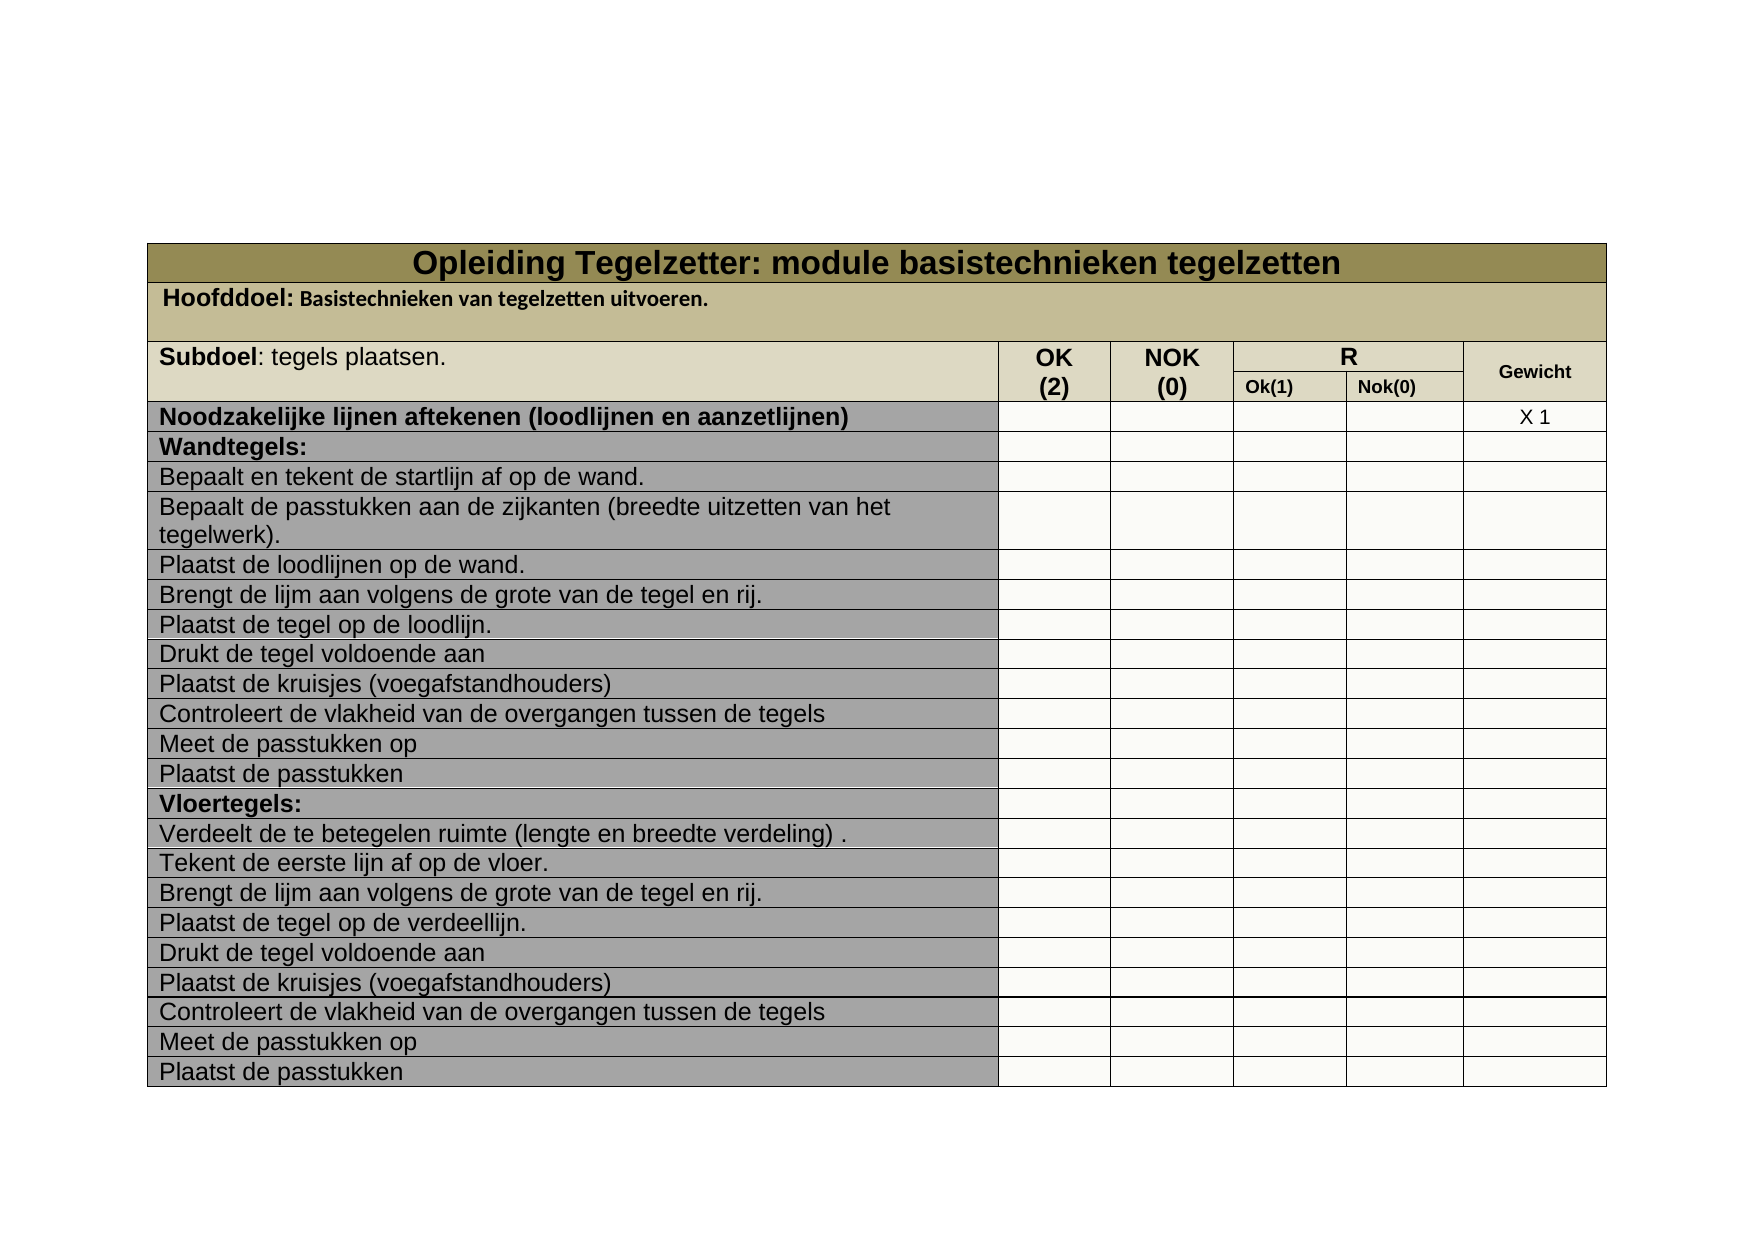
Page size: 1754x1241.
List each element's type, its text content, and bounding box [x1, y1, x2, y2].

table_cell [999, 462, 1110, 491]
table_cell [1234, 968, 1346, 996]
table_cell [999, 938, 1110, 967]
table_cell [999, 492, 1110, 549]
table_cell [1234, 669, 1346, 698]
table_cell [1347, 550, 1463, 579]
table_cell [999, 610, 1110, 638]
table_cell [999, 550, 1110, 579]
table_cell [1347, 610, 1463, 638]
table_cell Meet de passtukken op [148, 1027, 998, 1056]
table_cell [1347, 580, 1463, 609]
table_cell Noodzakelijke lijnen aftekenen (loodlijnen en aanzetlijnen) [148, 402, 998, 431]
table_cell [1111, 789, 1233, 818]
table_cell [1464, 550, 1606, 579]
table_cell [1464, 938, 1606, 967]
table_cell [999, 729, 1110, 758]
table_cell [1234, 729, 1346, 758]
table_cell [1347, 699, 1463, 728]
table_cell NOK (0) [1111, 342, 1233, 401]
table_cell Plaatst de passtukken [148, 1057, 998, 1086]
table_cell Plaatst de tegel op de verdeellijn. [148, 908, 998, 937]
table_cell Plaatst de loodlijnen op de wand. [148, 550, 998, 579]
table_cell [1464, 789, 1606, 818]
table_cell Vloertegels: [148, 789, 998, 818]
table_cell [999, 669, 1110, 698]
table_cell Controleert de vlakheid van de overgangen tussen de tegels [148, 699, 998, 728]
table_cell [999, 1027, 1110, 1056]
table_cell [1464, 759, 1606, 787]
table_cell [1111, 938, 1233, 967]
table_cell [1111, 908, 1233, 937]
table_cell [1347, 402, 1463, 431]
table_cell [1347, 968, 1463, 996]
table_cell Tekent de eerste lijn af op de vloer. [148, 849, 998, 877]
table_cell [1111, 432, 1233, 461]
table_cell [1111, 550, 1233, 579]
table_cell [1464, 908, 1606, 937]
table_cell [999, 998, 1110, 1026]
table_cell [1347, 1027, 1463, 1056]
table_cell [1234, 1057, 1346, 1086]
table_cell [1347, 998, 1463, 1026]
table_cell [1347, 819, 1463, 847]
table_cell [1234, 759, 1346, 787]
table_cell [1347, 1057, 1463, 1086]
table_cell [999, 819, 1110, 847]
table_cell [1234, 492, 1346, 549]
table_cell [999, 759, 1110, 787]
table_cell [999, 1057, 1110, 1086]
table_cell [999, 432, 1110, 461]
table_cell [1111, 580, 1233, 609]
table_cell [1234, 432, 1346, 461]
table_cell [999, 908, 1110, 937]
table_cell [1111, 492, 1233, 549]
table_cell Verdeelt de te betegelen ruimte (lengte en breedte verdeling) . [148, 819, 998, 847]
table_cell [999, 580, 1110, 609]
table_cell [999, 849, 1110, 877]
table_cell [1464, 878, 1606, 907]
table_cell Meet de passtukken op [148, 729, 998, 758]
table_cell [1234, 1027, 1346, 1056]
table_cell Nok(0) [1347, 372, 1463, 401]
table_cell Bepaalt de passtukken aan de zijkanten (breedte uitzetten van het tegelwerk). [148, 492, 998, 549]
table_cell [1111, 759, 1233, 787]
table_cell Plaatst de kruisjes (voegafstandhouders) [148, 968, 998, 996]
table_cell Brengt de lijm aan volgens de grote van de tegel en rij. [148, 580, 998, 609]
table_cell [1464, 640, 1606, 668]
table_cell [1234, 998, 1346, 1026]
table_cell [1111, 640, 1233, 668]
table_cell [1464, 432, 1606, 461]
table_cell [1234, 550, 1346, 579]
table_cell [1464, 462, 1606, 491]
table_cell [1464, 1057, 1606, 1086]
table_cell [999, 789, 1110, 818]
table_cell [1111, 968, 1233, 996]
table_cell [1234, 580, 1346, 609]
table_cell Hoofddoel: Basistechnieken van tegelzetten uitvoeren. [148, 283, 1606, 341]
table_cell [1234, 402, 1346, 431]
table_cell [1111, 998, 1233, 1026]
table_header Opleiding Tegelzetter: module basistechnieken tegelzetten [148, 244, 1606, 282]
table_cell [1234, 938, 1346, 967]
table_cell [1347, 908, 1463, 937]
table_cell Controleert de vlakheid van de overgangen tussen de tegels [148, 998, 998, 1026]
table_cell [1464, 699, 1606, 728]
table_cell [1234, 610, 1346, 638]
table_cell Gewicht [1464, 342, 1606, 401]
table_cell [1464, 492, 1606, 549]
table_cell [1111, 729, 1233, 758]
table_cell [1347, 462, 1463, 491]
table_cell [1347, 789, 1463, 818]
table_cell [1234, 699, 1346, 728]
table_cell R [1234, 342, 1463, 371]
table_cell [1347, 492, 1463, 549]
table_cell Drukt de tegel voldoende aan [148, 938, 998, 967]
table_cell Plaatst de tegel op de loodlijn. [148, 610, 998, 638]
table_cell [1234, 789, 1346, 818]
table_cell [1111, 402, 1233, 431]
table_cell Plaatst de passtukken [148, 759, 998, 787]
table_cell Brengt de lijm aan volgens de grote van de tegel en rij. [148, 878, 998, 907]
table_cell Subdoel: tegels plaatsen. [148, 342, 998, 401]
table_cell [999, 968, 1110, 996]
table_cell [1111, 610, 1233, 638]
table_cell [1111, 878, 1233, 907]
table_cell [1234, 908, 1346, 937]
table_cell [1347, 849, 1463, 877]
table_cell [1111, 1027, 1233, 1056]
table_cell Drukt de tegel voldoende aan [148, 640, 998, 668]
table_cell [1347, 432, 1463, 461]
table_cell [1111, 462, 1233, 491]
table_cell [1347, 878, 1463, 907]
table_cell Wandtegels: [148, 432, 998, 461]
table_cell [1111, 699, 1233, 728]
table_cell [1111, 819, 1233, 847]
table_cell [1464, 968, 1606, 996]
table_cell [1234, 878, 1346, 907]
table_cell [1234, 640, 1346, 668]
table_cell [1111, 1057, 1233, 1086]
table_cell [1347, 729, 1463, 758]
table_cell OK (2) [999, 342, 1110, 401]
table_cell Bepaalt en tekent de startlijn af op de wand. [148, 462, 998, 491]
table_cell [999, 878, 1110, 907]
table_cell [1234, 462, 1346, 491]
table_cell [1234, 849, 1346, 877]
table_cell [1464, 580, 1606, 609]
table_cell [1464, 819, 1606, 847]
table_cell [1464, 669, 1606, 698]
table_cell [1347, 938, 1463, 967]
table_cell [1464, 849, 1606, 877]
table_cell [1347, 669, 1463, 698]
table_cell [999, 402, 1110, 431]
table_cell X 1 [1464, 402, 1606, 431]
table_cell Ok(1) [1234, 372, 1346, 401]
table_cell Plaatst de kruisjes (voegafstandhouders) [148, 669, 998, 698]
table_cell [1464, 729, 1606, 758]
table_cell [1464, 610, 1606, 638]
table_cell [1347, 640, 1463, 668]
table_cell [1347, 759, 1463, 787]
table_cell [1111, 849, 1233, 877]
table_cell [1464, 1027, 1606, 1056]
table_cell [1464, 998, 1606, 1026]
table_cell [1234, 819, 1346, 847]
table_cell [999, 640, 1110, 668]
table_cell [1111, 669, 1233, 698]
table_cell [999, 699, 1110, 728]
